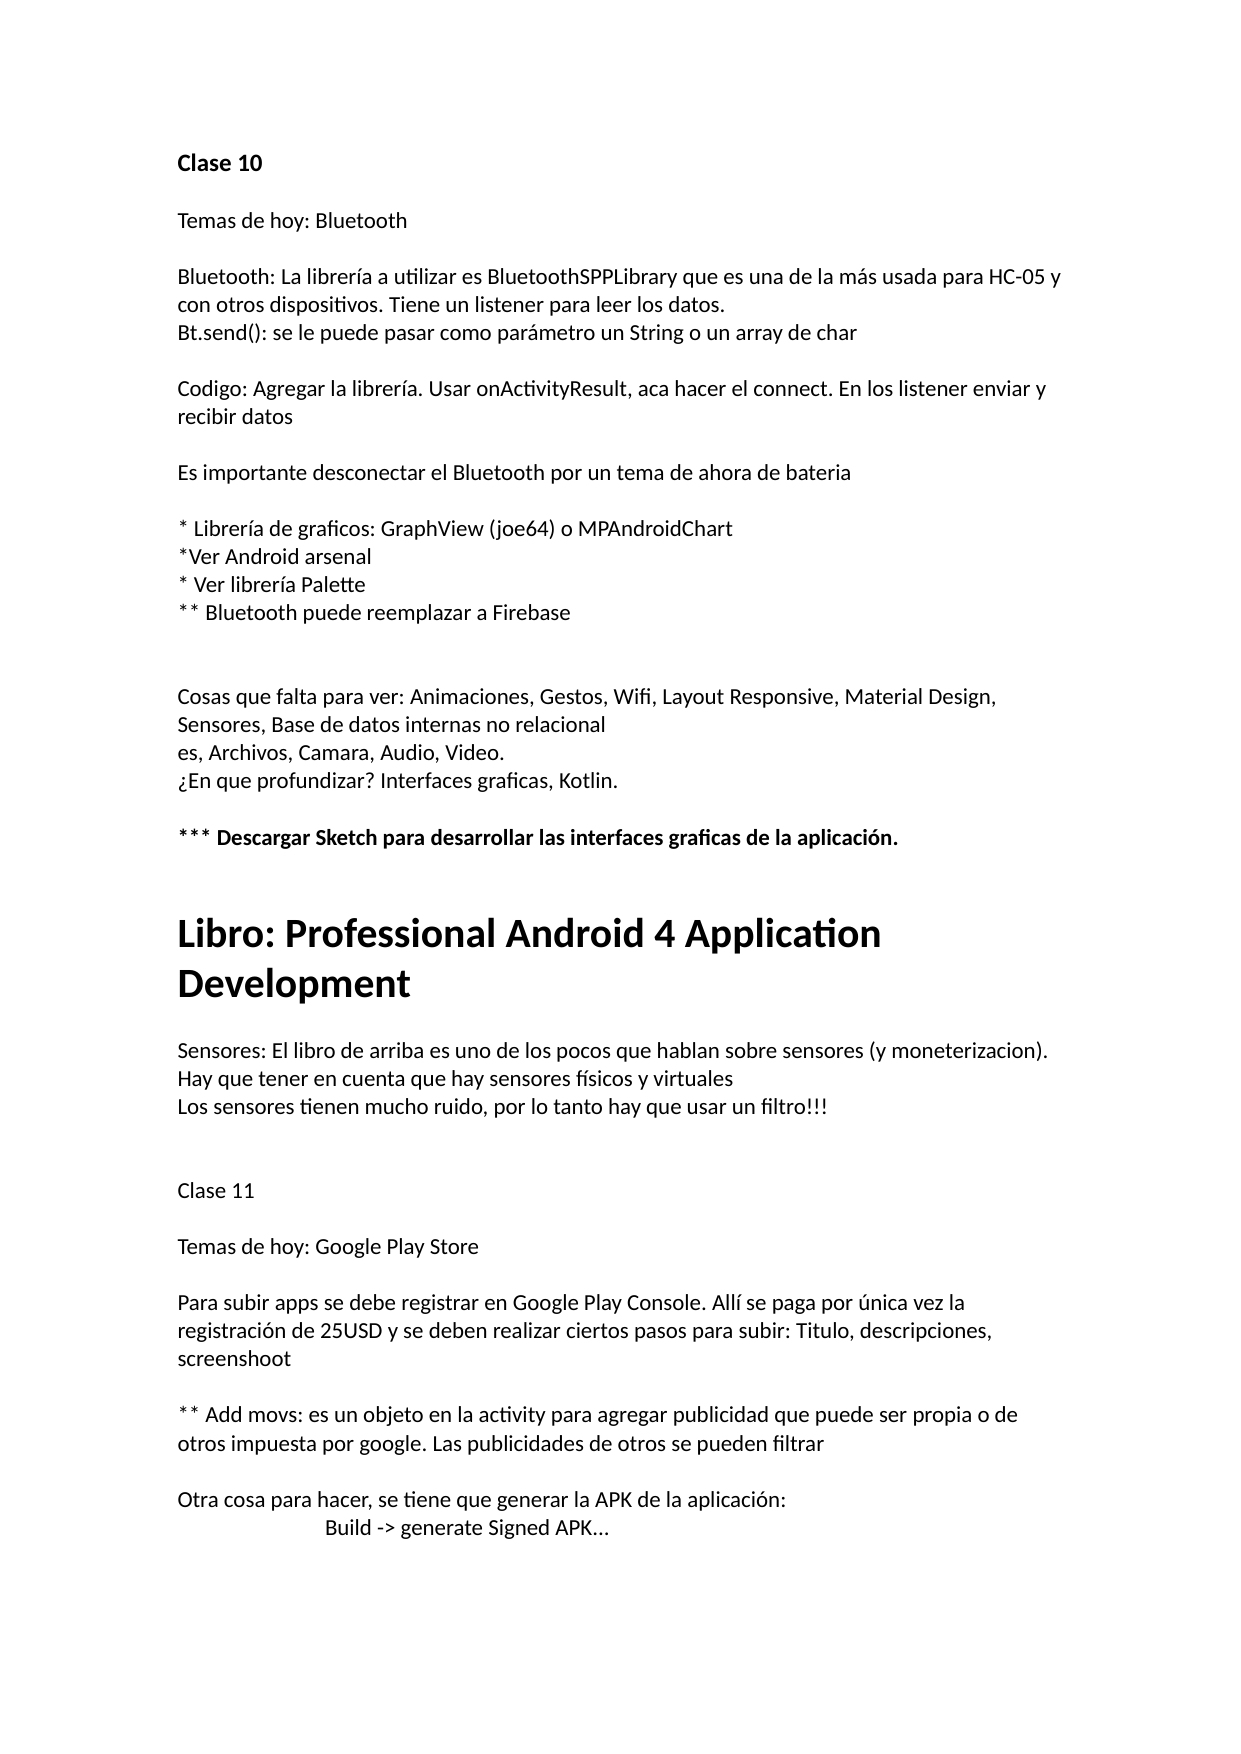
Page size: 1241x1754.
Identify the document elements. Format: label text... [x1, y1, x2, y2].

text * Librería de graficos: GraphView (joe64) o MPAndroidChart [177, 514, 1063, 542]
text Sensores: El libro de arriba es uno de los pocos que hablan sobre sensores (y moneterizacion). Hay que tener en cuenta que hay sensores físicos y virtuales [177, 1036, 1063, 1092]
text es, Archivos, Camara, Audio, Video. [177, 738, 1063, 767]
text Temas de hoy: Google Play Store [177, 1232, 1063, 1261]
text Libro: Professional Android 4 Application Development [177, 907, 1063, 1008]
text *Ver Android arsenal [177, 542, 1063, 570]
text Codigo: Agregar la librería. Usar onActivityResult, aca hacer el connect. En los listener enviar y recibir datos [177, 374, 1063, 430]
text Los sensores tienen mucho ruido, por lo tanto hay que usar un filtro!!! [177, 1092, 1063, 1120]
text Clase 11 [177, 1176, 1063, 1204]
text ** Bluetooth puede reemplazar a Firebase [177, 598, 1063, 626]
text ¿En que profundizar? Interfaces graficas, Kotlin. [177, 767, 1063, 794]
text Bt.send(): se le puede pasar como parámetro un String o un array de char [177, 318, 1063, 346]
text Es importante desconectar el Bluetooth por un tema de ahora de bateria [177, 458, 1063, 486]
text Temas de hoy: Bluetooth [177, 206, 1063, 234]
text *** Descargar Sketch para desarrollar las interfaces graficas de la aplicación. [177, 823, 1063, 851]
text Cosas que falta para ver: Animaciones, Gestos, Wifi, Layout Responsive, Material Design, Sensores, Base de datos internas no relacional [177, 682, 1063, 738]
text ** Add movs: es un objeto en la activity para agregar publicidad que puede ser propia o de otros impuesta por google. Las publicidades de otros se pueden filtrar [177, 1401, 1063, 1457]
text Clase 10 [177, 148, 1063, 178]
text Para subir apps se debe registrar en Google Play Console. Allí se paga por única vez la registración de 25USD y se deben realizar ciertos pasos para subir: Titulo, descripciones, screenshoot [177, 1288, 1063, 1373]
text Build -> generate Signed APK... [251, 1513, 1063, 1541]
text Otra cosa para hacer, se tiene que generar la APK de la aplicación: [177, 1485, 1063, 1513]
text * Ver librería Palette [177, 570, 1063, 598]
text Bluetooth: La librería a utilizar es BluetoothSPPLibrary que es una de la más usada para HC-05 y con otros dispositivos. Tiene un listener para leer los datos. [177, 262, 1063, 318]
